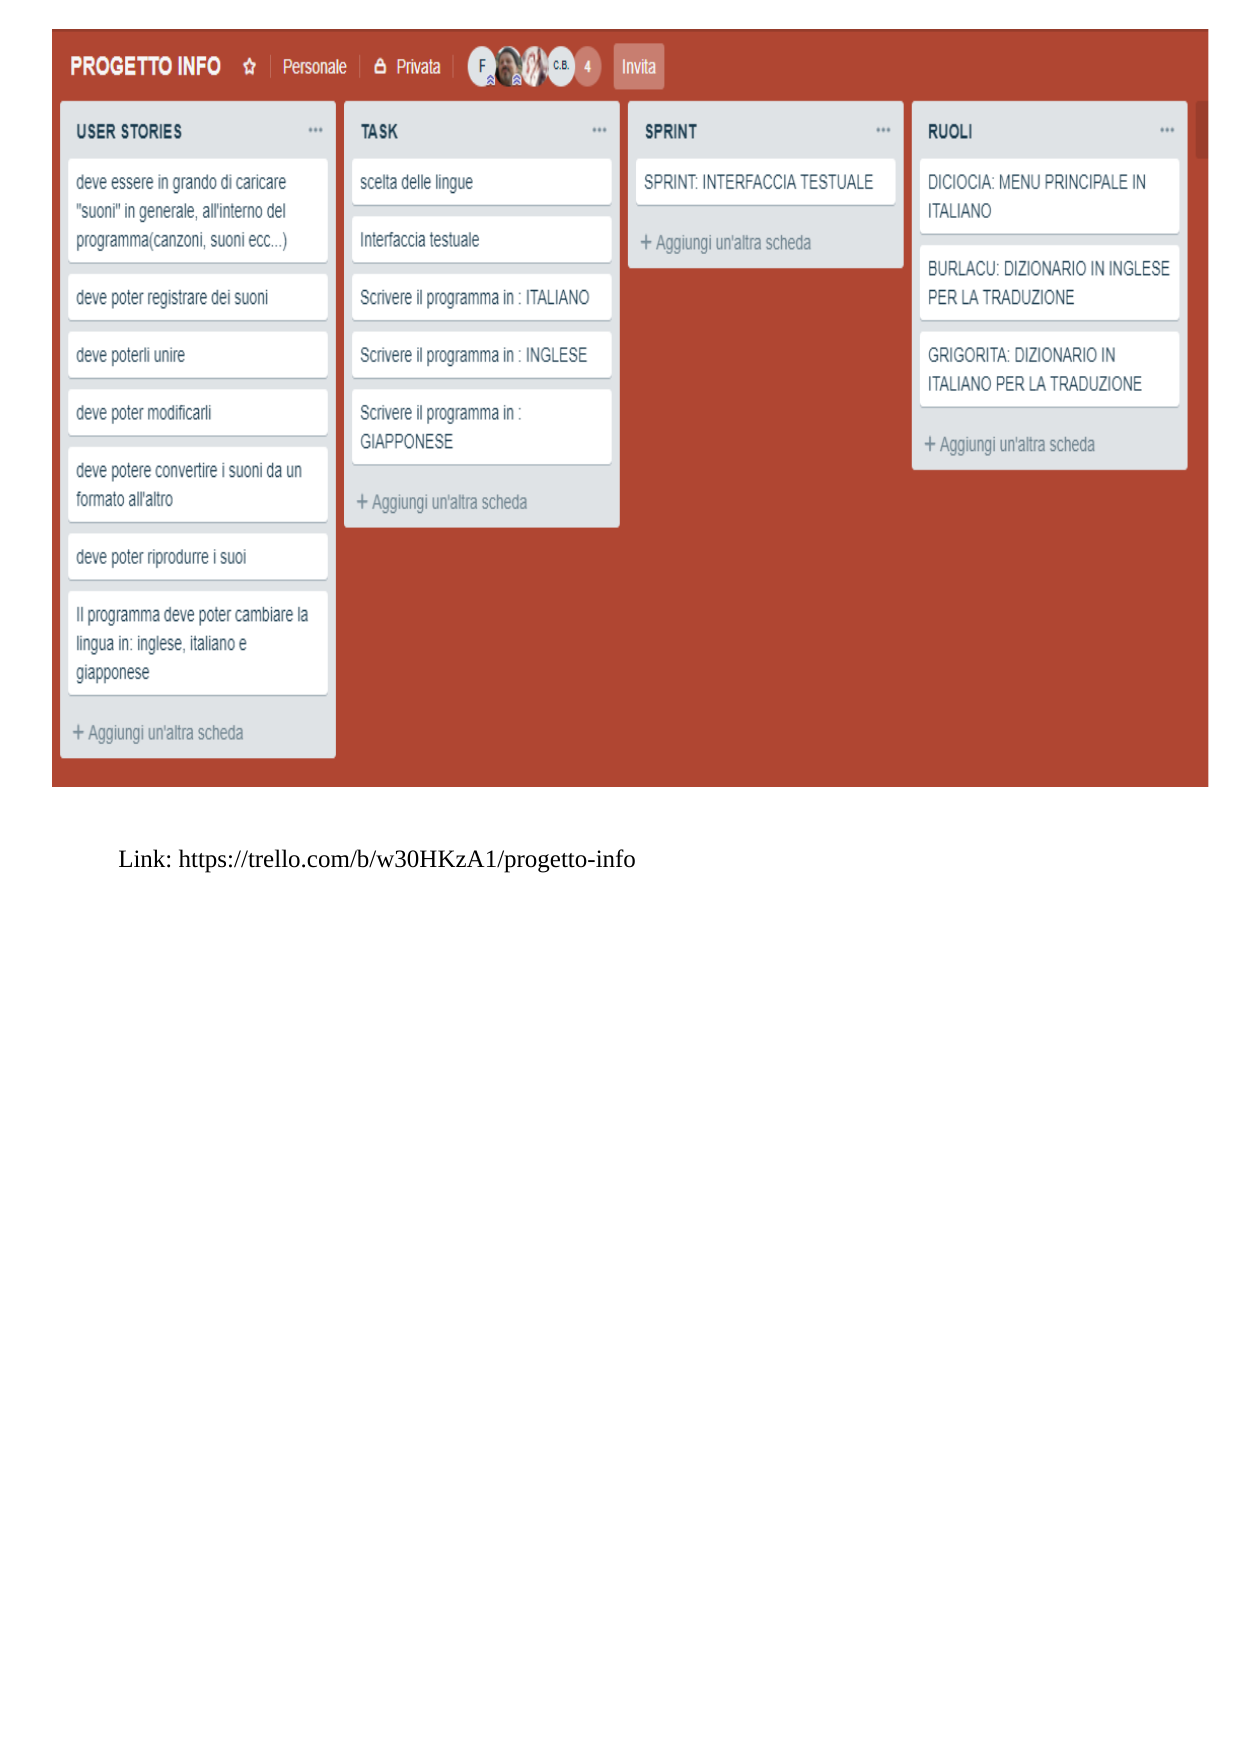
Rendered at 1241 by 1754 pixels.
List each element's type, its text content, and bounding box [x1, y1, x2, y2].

text Link: https://trello.com/b/w30HKzA1/progetto-info [118, 844, 1122, 872]
picture [52, 29, 1209, 787]
